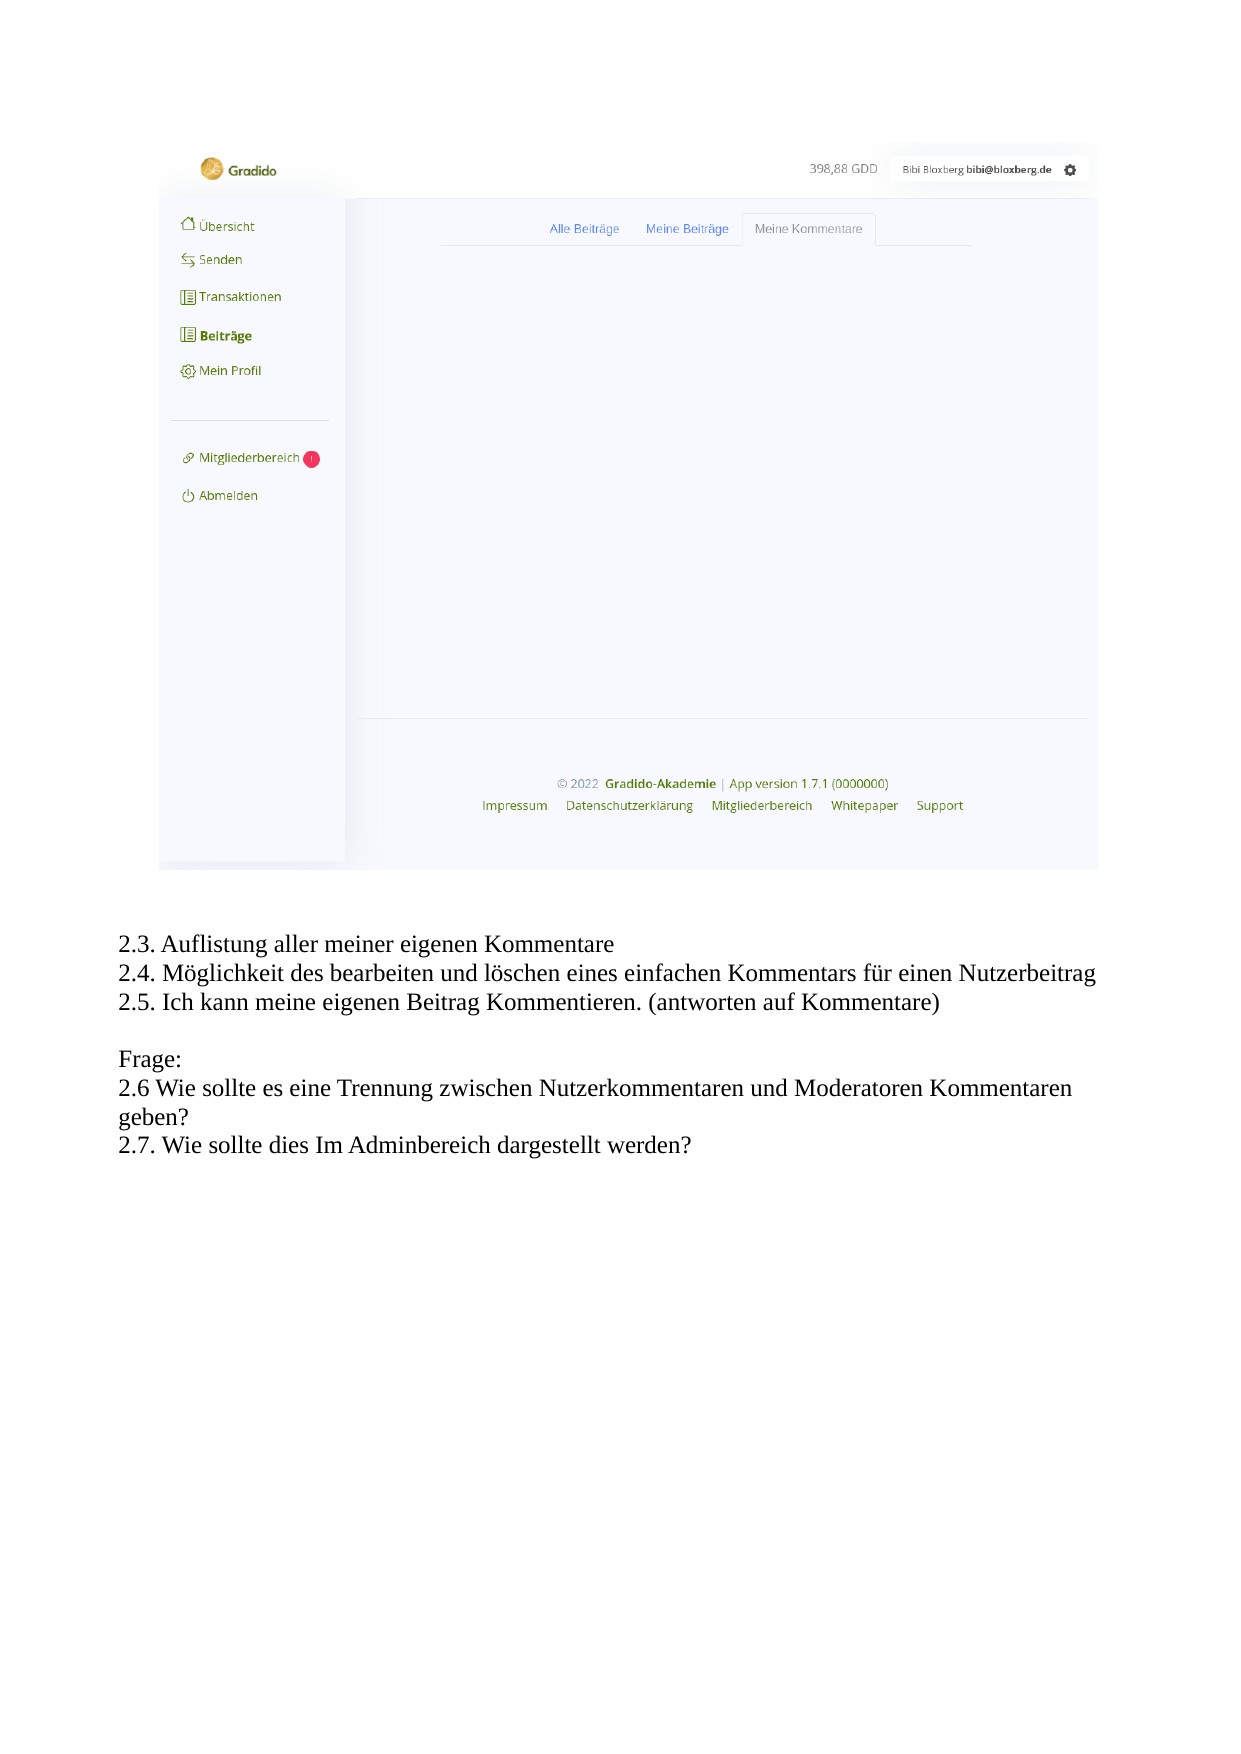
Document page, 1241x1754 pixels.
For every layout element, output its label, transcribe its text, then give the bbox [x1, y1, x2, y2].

text 2.4. Möglichkeit des bearbeiten und löschen eines einfachen Kommentars für einen Nutzerbeitrag 2.5. Ich kann meine eigenen Beitrag Kommentieren. (antworten auf Kommentare) [118, 958, 1122, 1016]
text Frage: 2.6 Wie sollte es eine Trennung zwischen Nutzerkommentaren und Moderatoren Kommentaren geben? 2.7. Wie sollte dies Im Adminbereich dargestellt werden? [118, 1044, 1122, 1159]
text 2.3. Auflistung aller meiner eigenen Kommentare [118, 929, 1122, 958]
picture [157, 142, 1099, 872]
